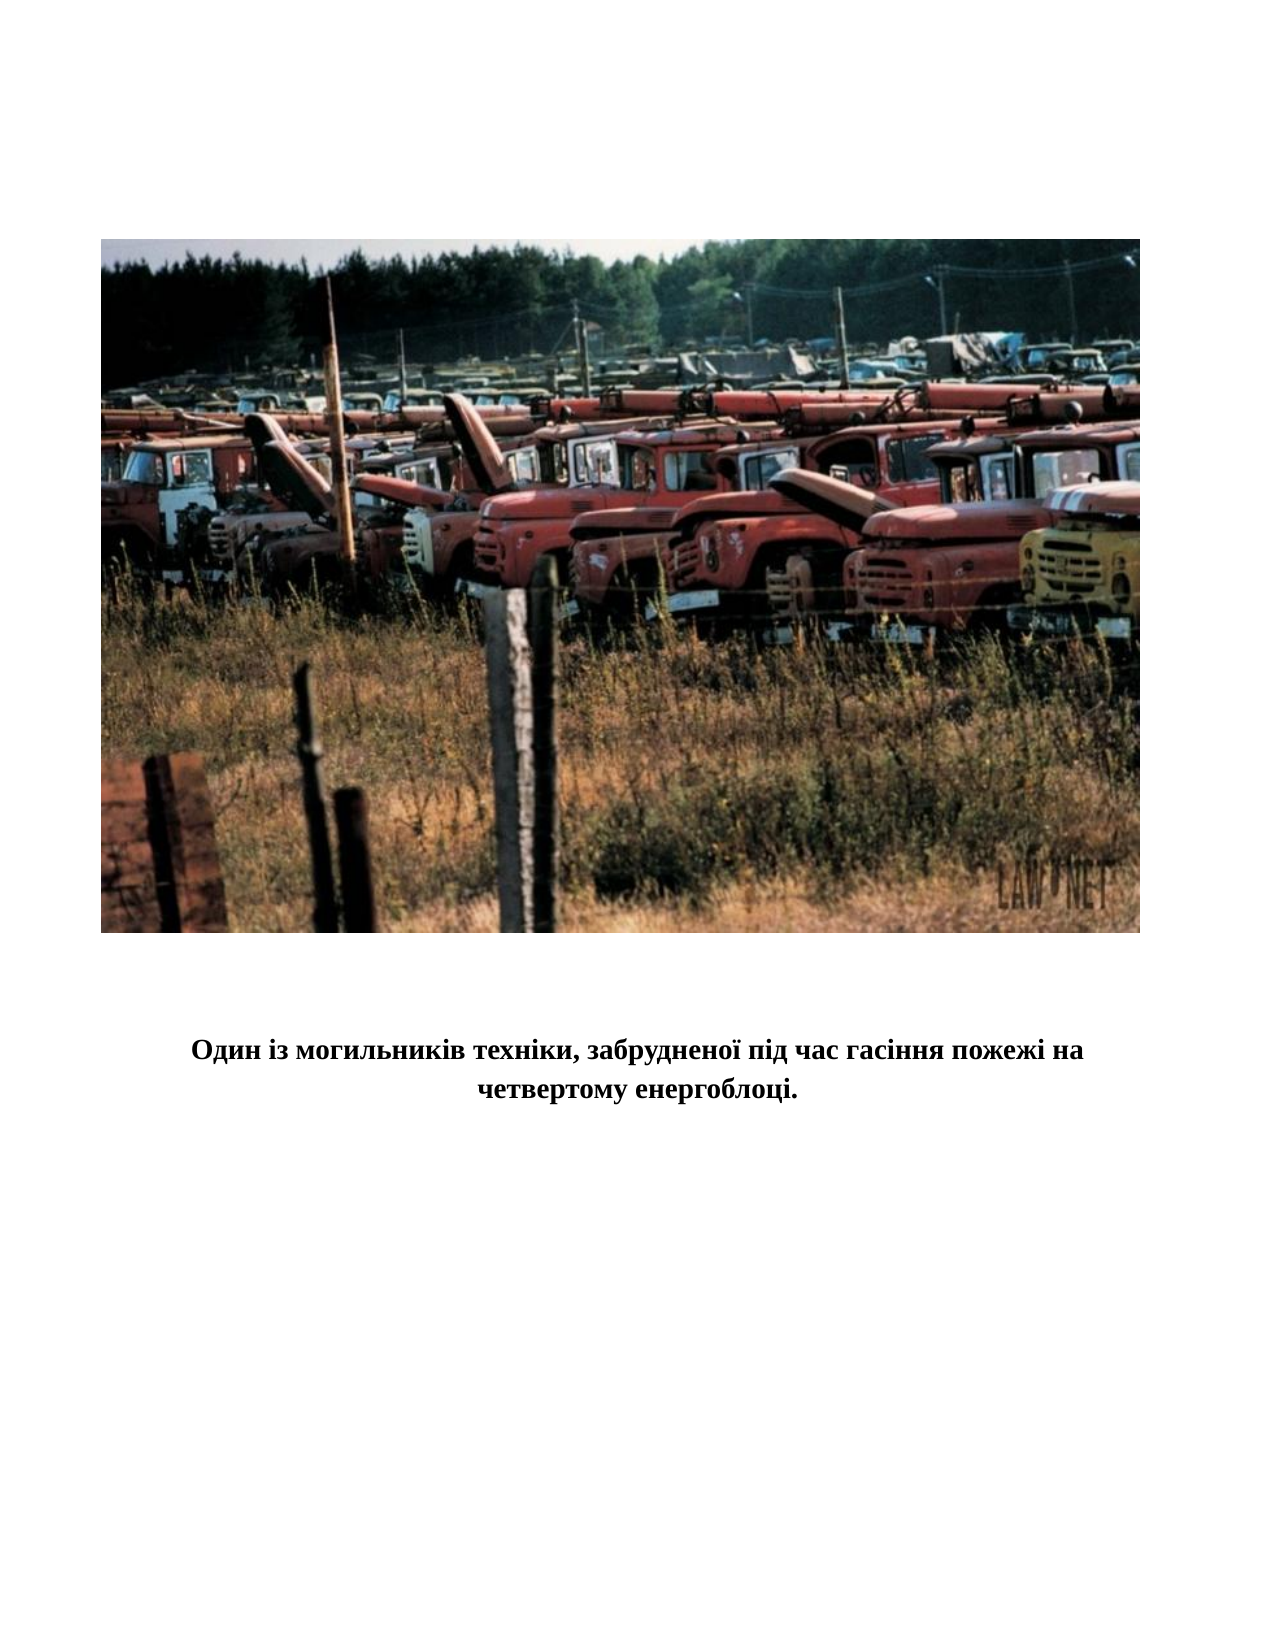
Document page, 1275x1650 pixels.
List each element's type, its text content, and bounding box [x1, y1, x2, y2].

picture [101, 239, 1140, 933]
text [118, 118, 1157, 185]
text Один із могильників техніки, забрудненої під час гасіння пожежі на четвертому енергоблоці. [118, 1032, 1157, 1490]
